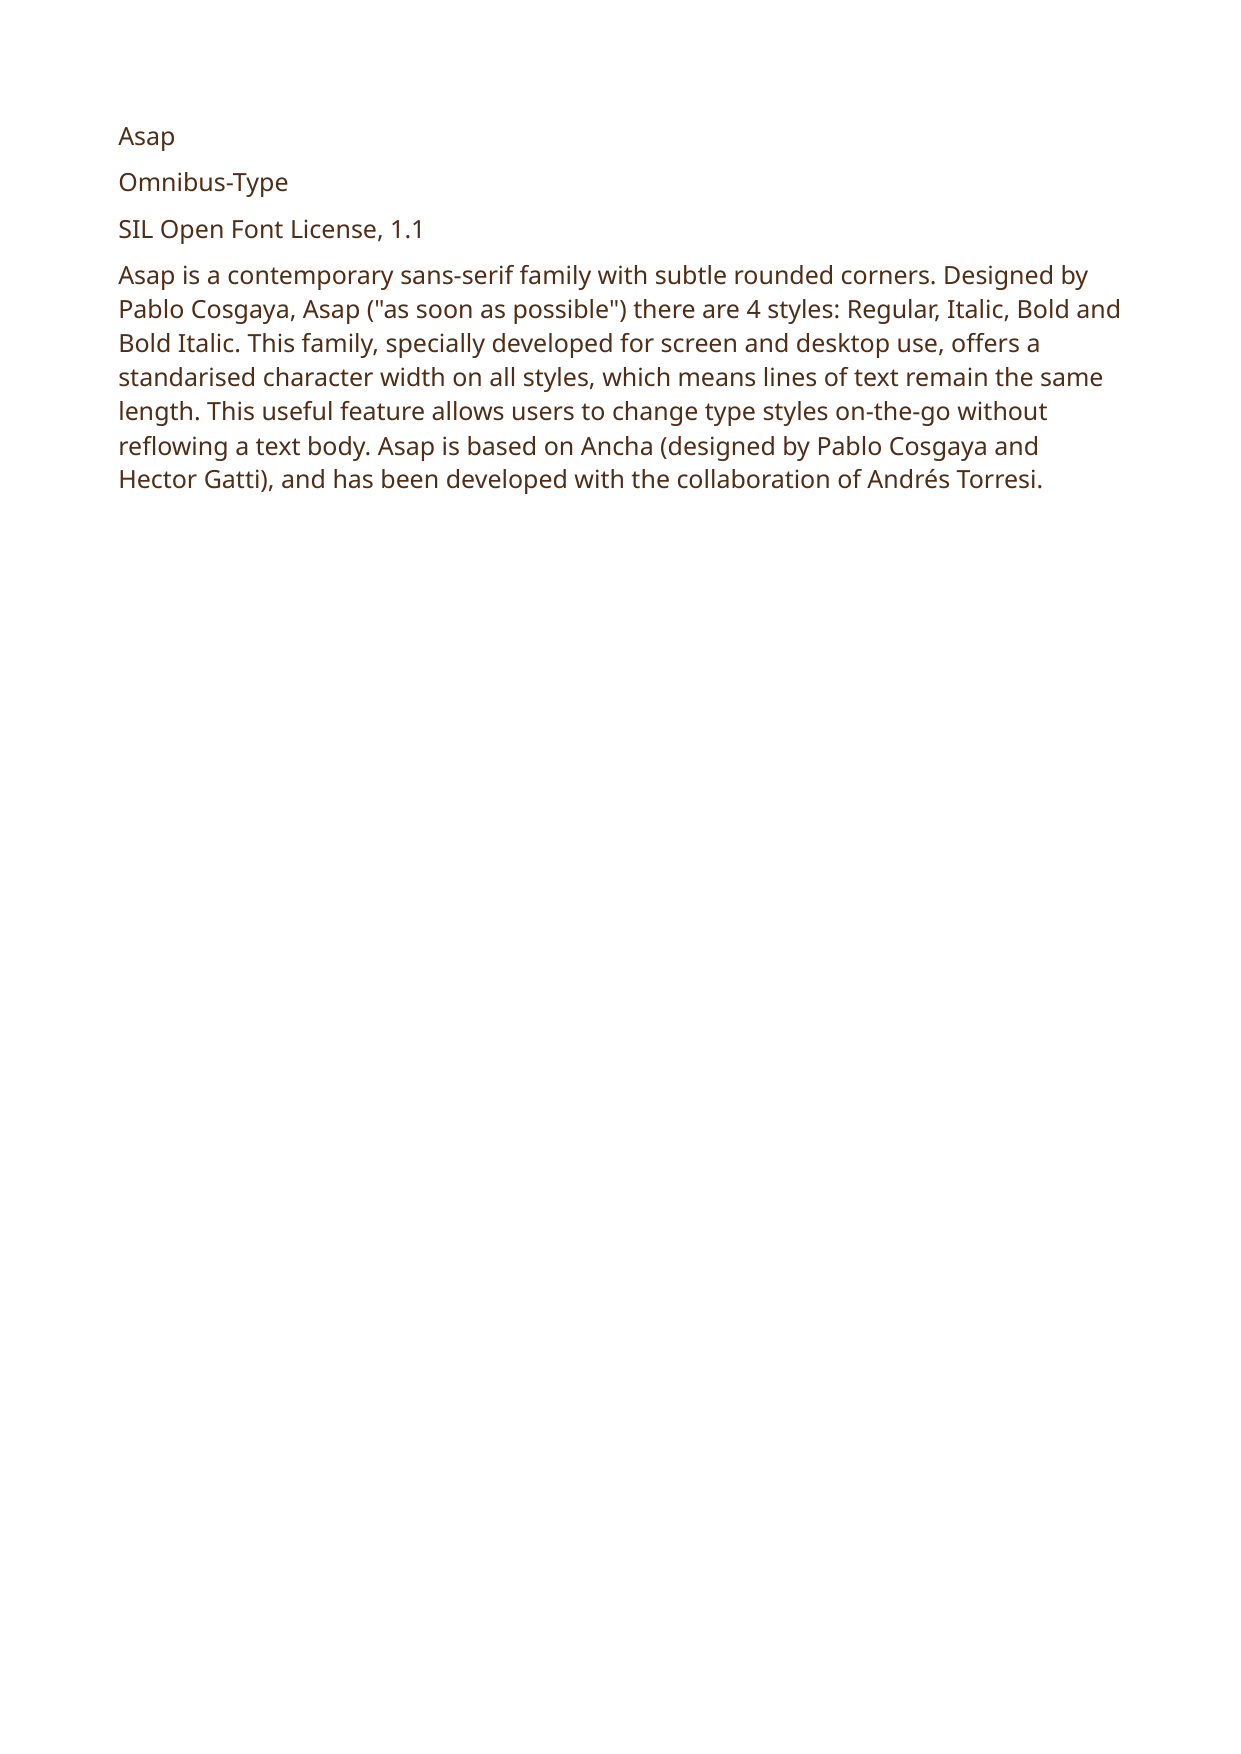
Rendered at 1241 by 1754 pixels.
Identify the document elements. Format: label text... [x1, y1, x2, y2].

text Asap [118, 118, 1122, 152]
text Asap is a contemporary sans-serif family with subtle rounded corners. Designed by Pablo Cosgaya, Asap ("as soon as possible") there are 4 styles: Regular, Italic, Bold and Bold Italic. This family, specially developed for screen and desktop use, offers a standarised character width on all styles, which means lines of text remain the same length. This useful feature allows users to change type styles on-the-go without reflowing a text body. Asap is based on Ancha (designed by Pablo Cosgaya and Hector Gatti), and has been developed with the collaboration of Andrés Torresi. [118, 258, 1122, 496]
text Omnibus-Type [118, 165, 1122, 199]
text SIL Open Font License, 1.1 [118, 211, 1122, 245]
